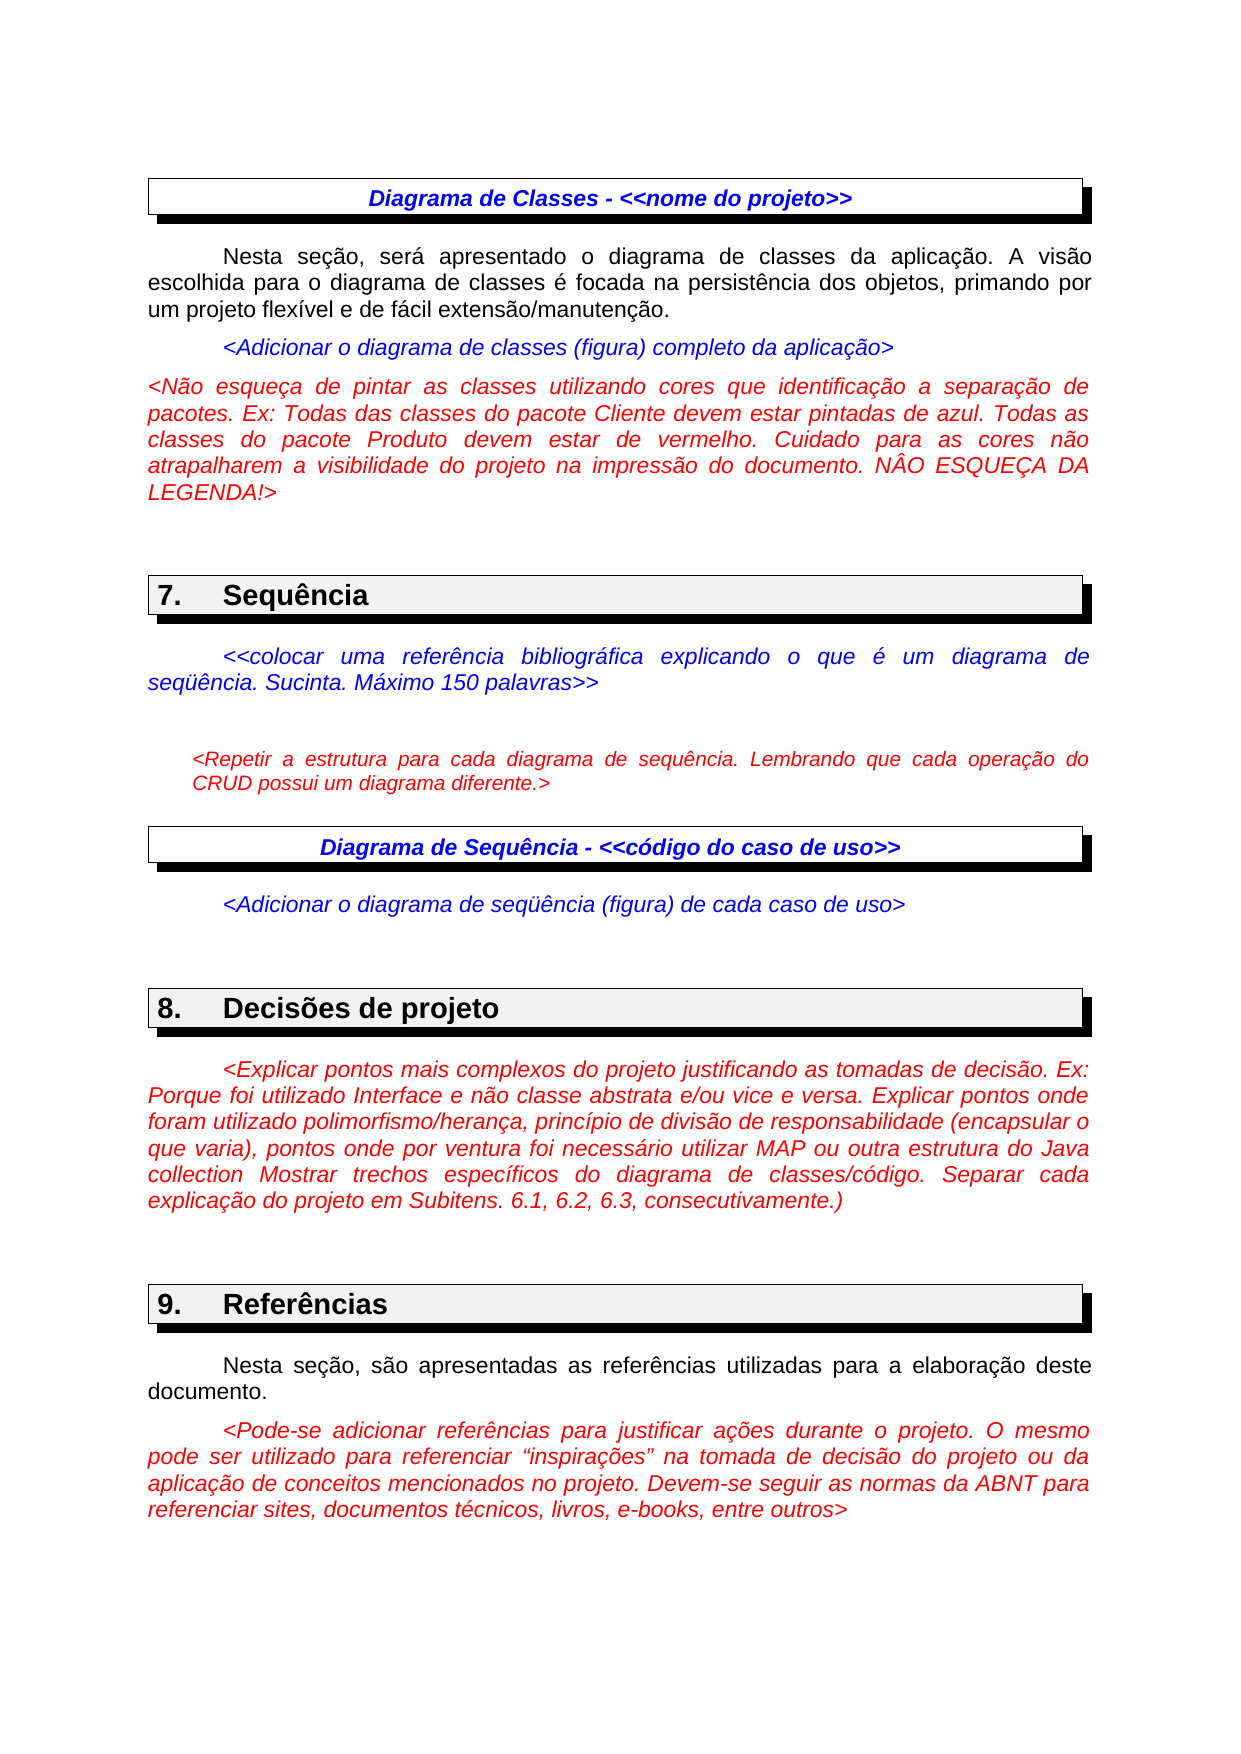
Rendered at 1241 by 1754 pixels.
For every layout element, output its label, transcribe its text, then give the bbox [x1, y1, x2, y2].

subtitle Decisões de projeto [149, 989, 1082, 1027]
subtitle Referências [149, 1285, 1082, 1323]
text <Pode-se adicionar referências para justificar ações durante o projeto. O mesmo pode ser utilizado para referenciar “inspirações” na tomada de decisão do projeto ou da aplicação de conceitos mencionados no projeto. Devem-se seguir as normas da ABNT para referenciar sites, documentos técnicos, livros, e-books, entre outros> [148, 1417, 1092, 1522]
text <Repetir a estrutura para cada diagrama de sequência. Lembrando que cada operação do CRUD possui um diagrama diferente.> [192, 747, 1092, 795]
text <Adicionar o diagrama de classes (figura) completo da aplicação> [148, 334, 1092, 361]
text <<colocar uma referência bibliográfica explicando o que é um diagrama de seqüência. Sucinta. Máximo 150 palavras>> [148, 643, 1092, 696]
text <Explicar pontos mais complexos do projeto justificando as tomadas de decisão. Ex: Porque foi utilizado Interface e não classe abstrata e/ou vice e versa. Explicar pontos onde foram utilizado polimorfismo/herança, princípio de divisão de responsabilidade (encapsular o que varia), pontos onde por ventura foi necessário utilizar MAP ou outra estrutura do Java collection Mostrar trechos específicos do diagrama de classes/código. Separar cada explicação do projeto em Subitens. 6.1, 6.2, 6.3, consecutivamente.) [148, 1056, 1092, 1214]
subtitle Sequência [149, 576, 1082, 614]
text Nesta seção, será apresentado o diagrama de classes da aplicação. A visão escolhida para o diagrama de classes é focada na persistência dos objetos, primando por um projeto flexível e de fácil extensão/manutenção. [148, 243, 1092, 322]
text <Adicionar o diagrama de seqüência (figura) de cada caso de uso> [148, 891, 1092, 917]
text Diagrama de Sequência - <<código do caso de uso>> [149, 827, 1082, 862]
text <Não esqueça de pintar as classes utilizando cores que identificação a separação de pacotes. Ex: Todas das classes do pacote Cliente devem estar pintadas de azul. Todas as classes do pacote Produto devem estar de vermelho. Cuidado para as cores não atrapalharem a visibilidade do projeto na impressão do documento. NÂO ESQUEÇA DA LEGENDA!> [148, 373, 1092, 505]
text Nesta seção, são apresentadas as referências utilizadas para a elaboração deste documento. [148, 1352, 1092, 1404]
text Diagrama de Classes - <<nome do projeto>> [149, 179, 1082, 214]
